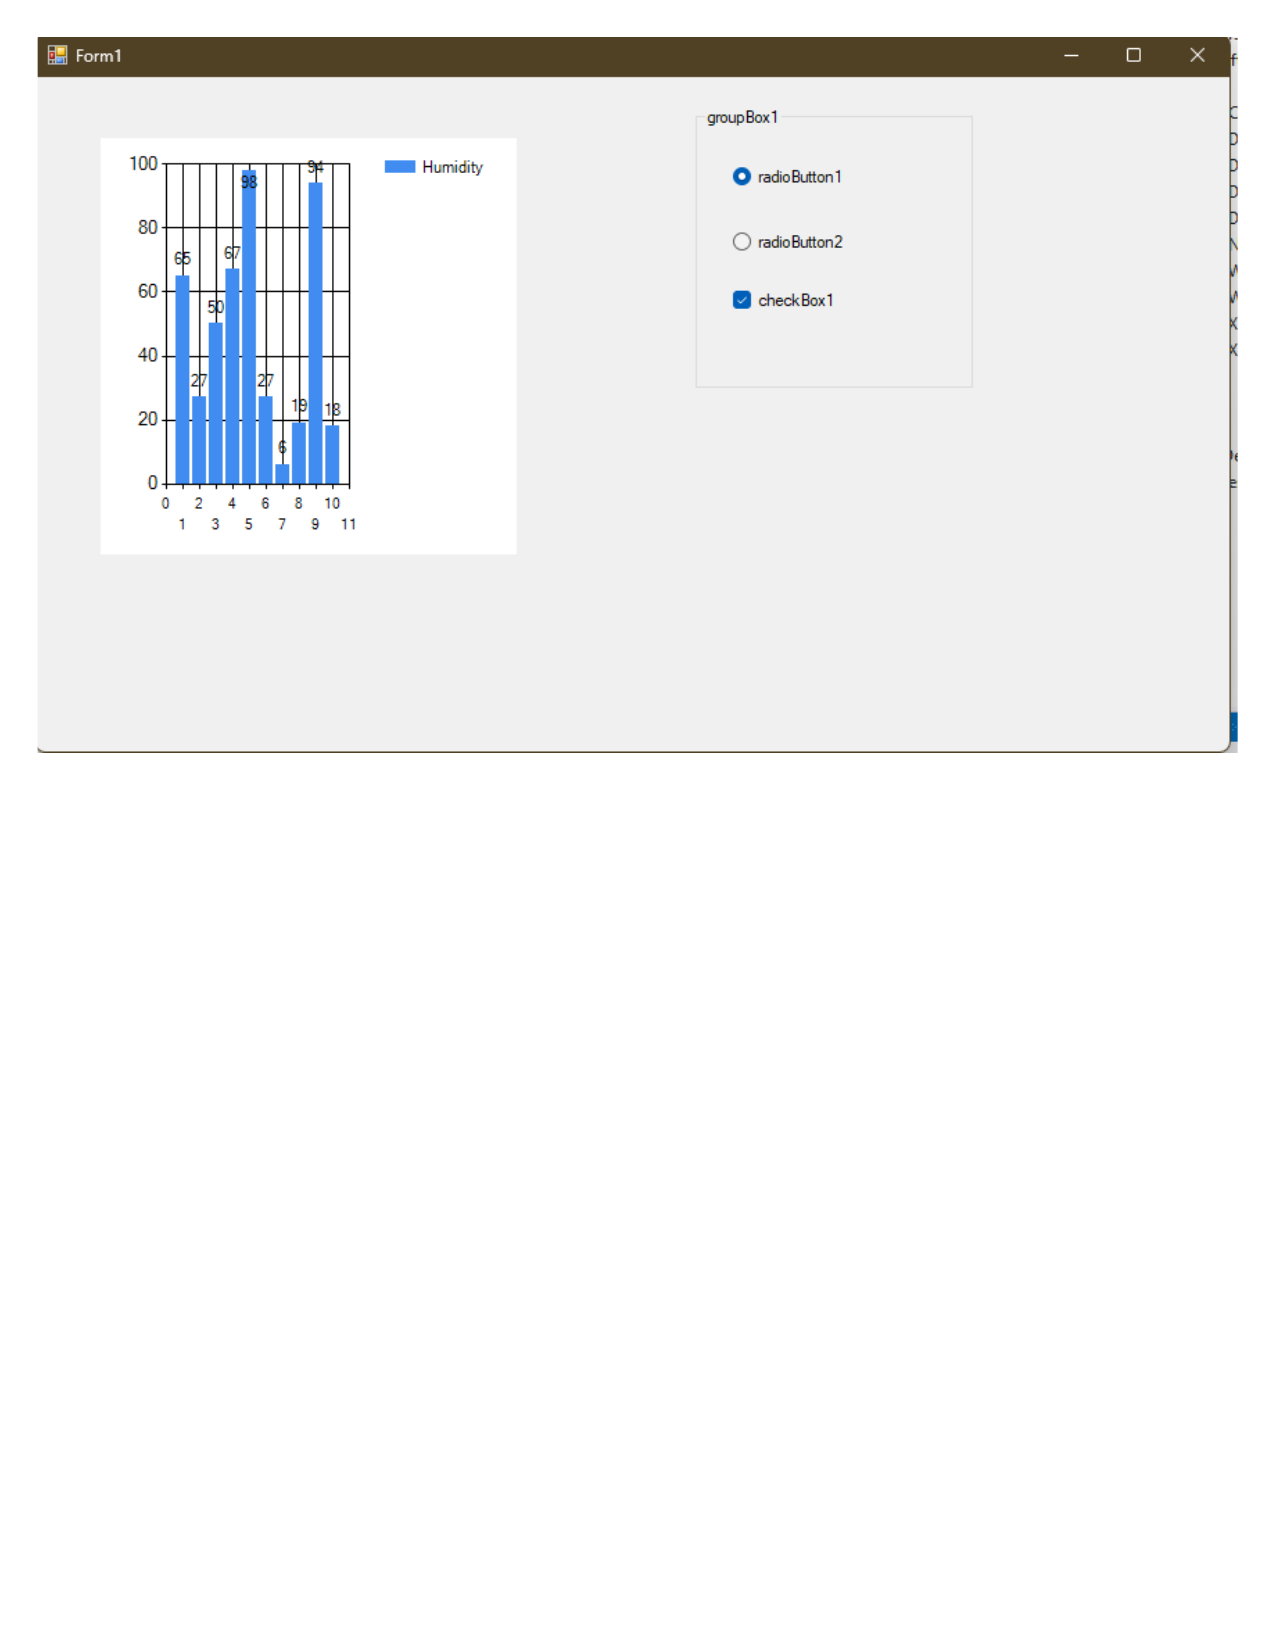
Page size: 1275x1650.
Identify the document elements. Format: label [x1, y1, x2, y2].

picture [37, 37, 1238, 753]
